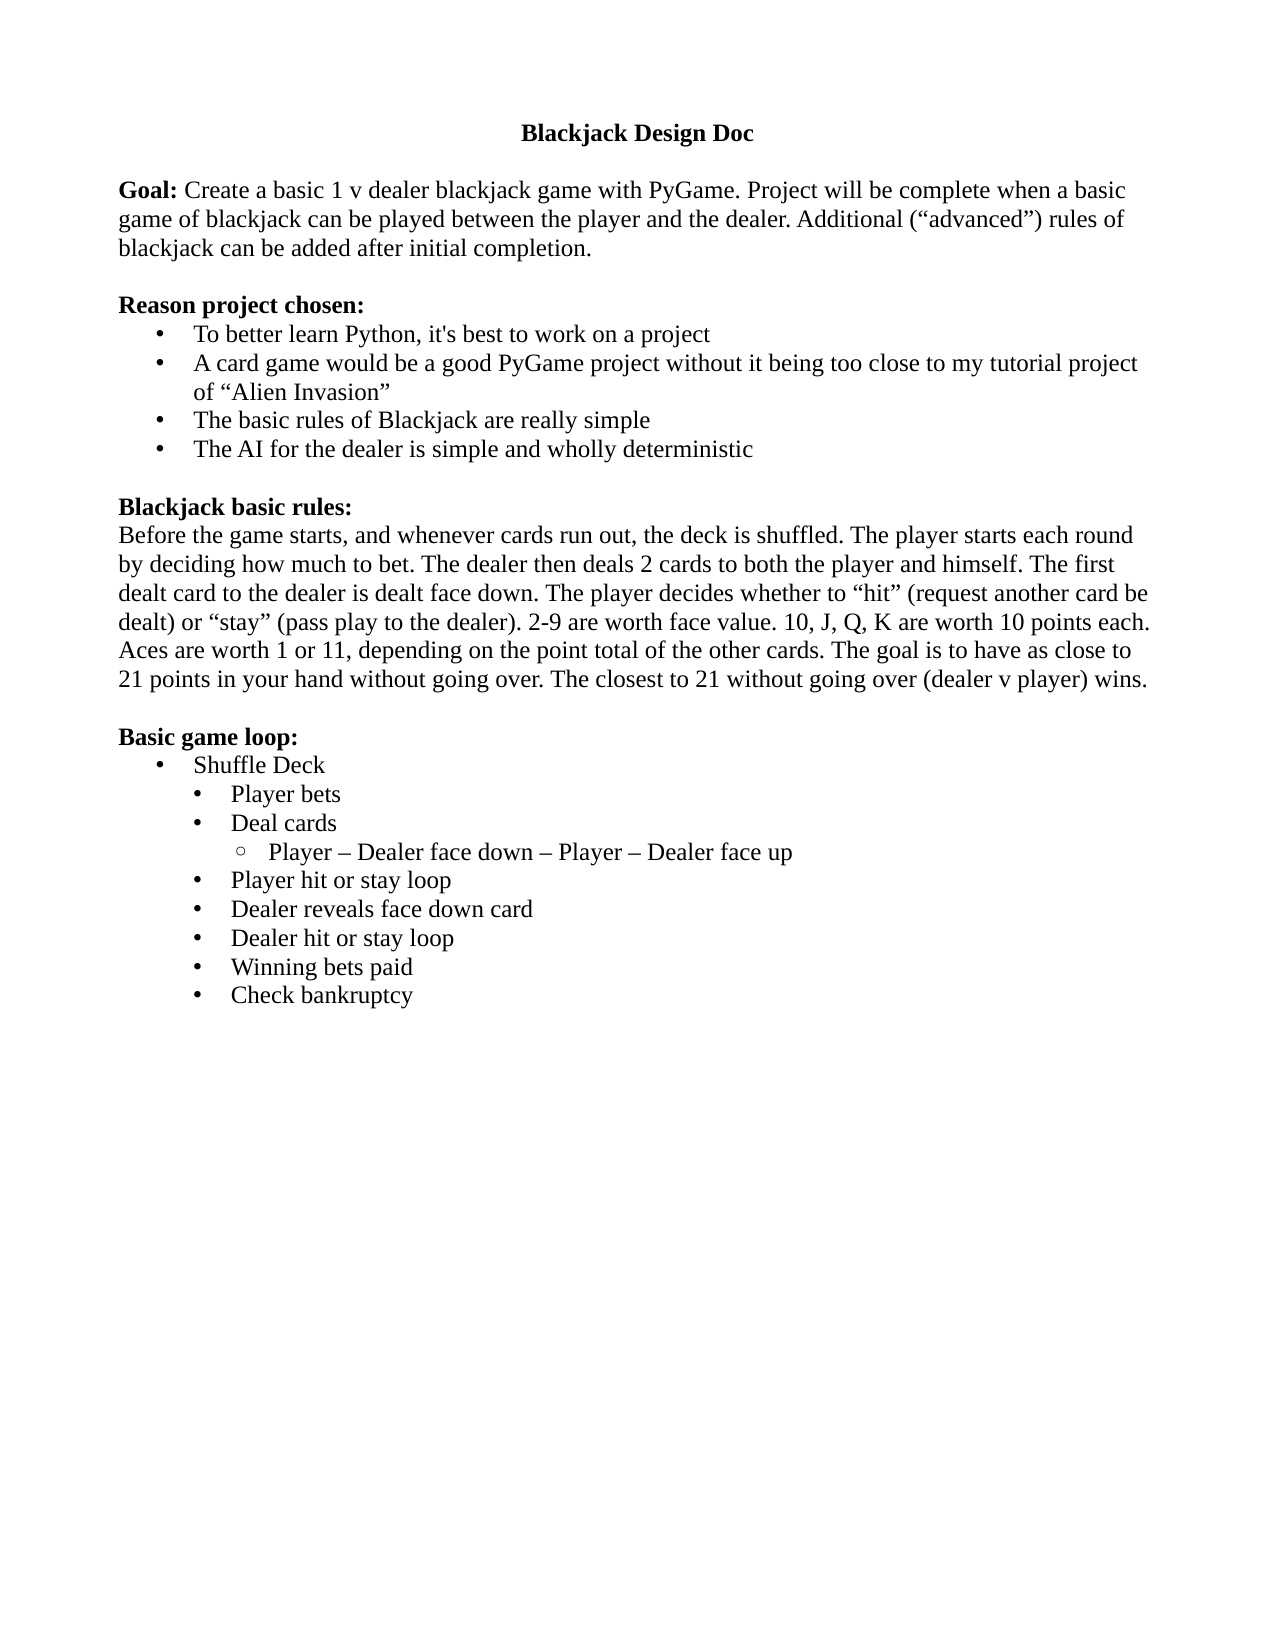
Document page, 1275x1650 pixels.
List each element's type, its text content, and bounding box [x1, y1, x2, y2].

list Shuffle Deck [156, 751, 1157, 779]
text Blackjack Design Doc [118, 118, 1157, 147]
text Before the game starts, and whenever cards run out, the deck is shuffled. The player starts each round by deciding how much to bet. The dealer then deals 2 cards to both the player and himself. The first dealt card to the dealer is dealt face down. The player decides whether to “hit” (request another card be dealt) or “stay” (pass play to the dealer). 2-9 are worth face value. 10, J, Q, K are worth 10 points each. Aces are worth 1 or 11, depending on the point total of the other cards. The goal is to have as close to 21 points in your hand without going over. The closest to 21 without going over (dealer v player) wins. [118, 521, 1157, 693]
text Blackjack basic rules: [118, 492, 1157, 521]
list The basic rules of Blackjack are really simple [156, 406, 1157, 434]
list Player bets [193, 779, 1157, 808]
list Player – Dealer face down – Player – Dealer face up [231, 837, 1157, 866]
list Check bankruptcy [193, 981, 1157, 1009]
list Dealer hit or stay loop [193, 923, 1157, 952]
list Dealer reveals face down card [193, 894, 1157, 923]
text Reason project chosen: [118, 291, 1157, 319]
list A card game would be a good PyGame project without it being too close to my tutorial project of “Alien Invasion” [156, 348, 1157, 406]
list The AI for the dealer is simple and wholly deterministic [156, 434, 1157, 463]
text Goal: Create a basic 1 v dealer blackjack game with PyGame. Project will be complete when a basic game of blackjack can be played between the player and the dealer. Additional (“advanced”) rules of blackjack can be added after initial completion. [118, 176, 1157, 262]
list Player hit or stay loop [193, 866, 1157, 894]
text Basic game loop: [118, 722, 1157, 751]
list Winning bets paid [193, 952, 1157, 981]
list Deal cards [193, 808, 1157, 837]
list To better learn Python, it's best to work on a project [156, 319, 1157, 348]
